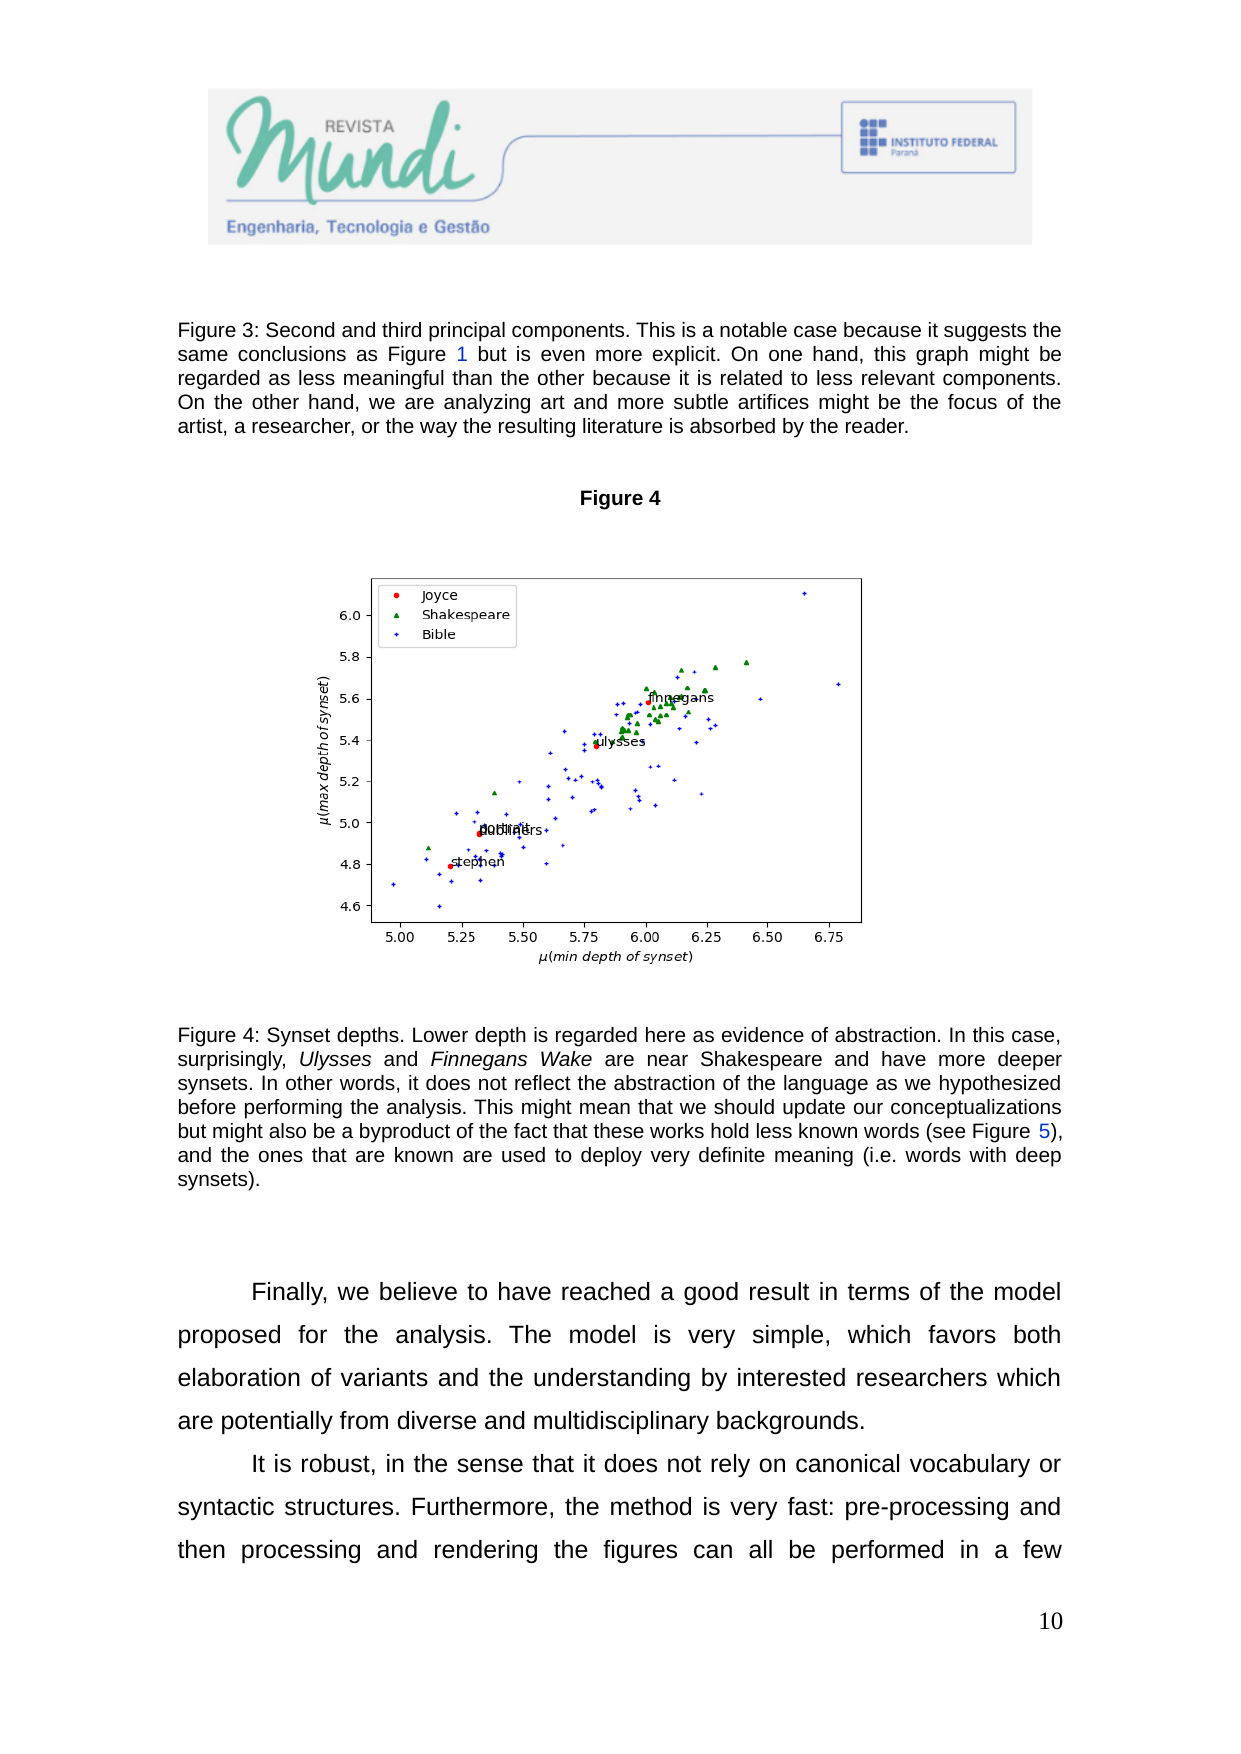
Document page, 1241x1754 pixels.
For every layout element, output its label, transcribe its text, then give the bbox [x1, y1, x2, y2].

text It is robust, in the sense that it does not rely on canonical vocabulary or syntactic structures. Furthermore, the method is very fast: pre-processing and then processing and rendering the figures can all be performed in a few [177, 1449, 1063, 1564]
picture [207, 75, 1033, 266]
text Finally, we believe to have reached a good result in terms of the model proposed for the analysis. The model is very simple, which favors both elaboration of variants and the understanding by interested researchers which are potentially from diverse and multidisciplinary backgrounds. [177, 1277, 1063, 1435]
picture [291, 524, 924, 971]
text Figure 3: Second and third principal components. This is a notable case because it suggests the same conclusions as Figure 1 but is even more explicit. On one hand, this graph might be regarded as less meaningful than the other because it is related to less relevant components. On the other hand, we are analyzing art and more subtle artifices might be the focus of the artist, a researcher, or the way the resulting literature is absorbed by the reader. [177, 318, 1063, 438]
text Figure 4: Synset depths. Lower depth is regarded here as evidence of abstraction. In this case, surprisingly, Ulysses and Finnegans Wake are near Shakespeare and have more deeper synsets. In other words, it does not reflect the abstraction of the language as we hypothesized before performing the analysis. This might mean that we should update our conceptualizations but might also be a byproduct of the fact that these works hold less known words (see Figure 5), and the ones that are known are used to deploy very definite meaning (i.e. words with deep synsets). [177, 1023, 1063, 1190]
text Figure 4 [177, 486, 1063, 510]
